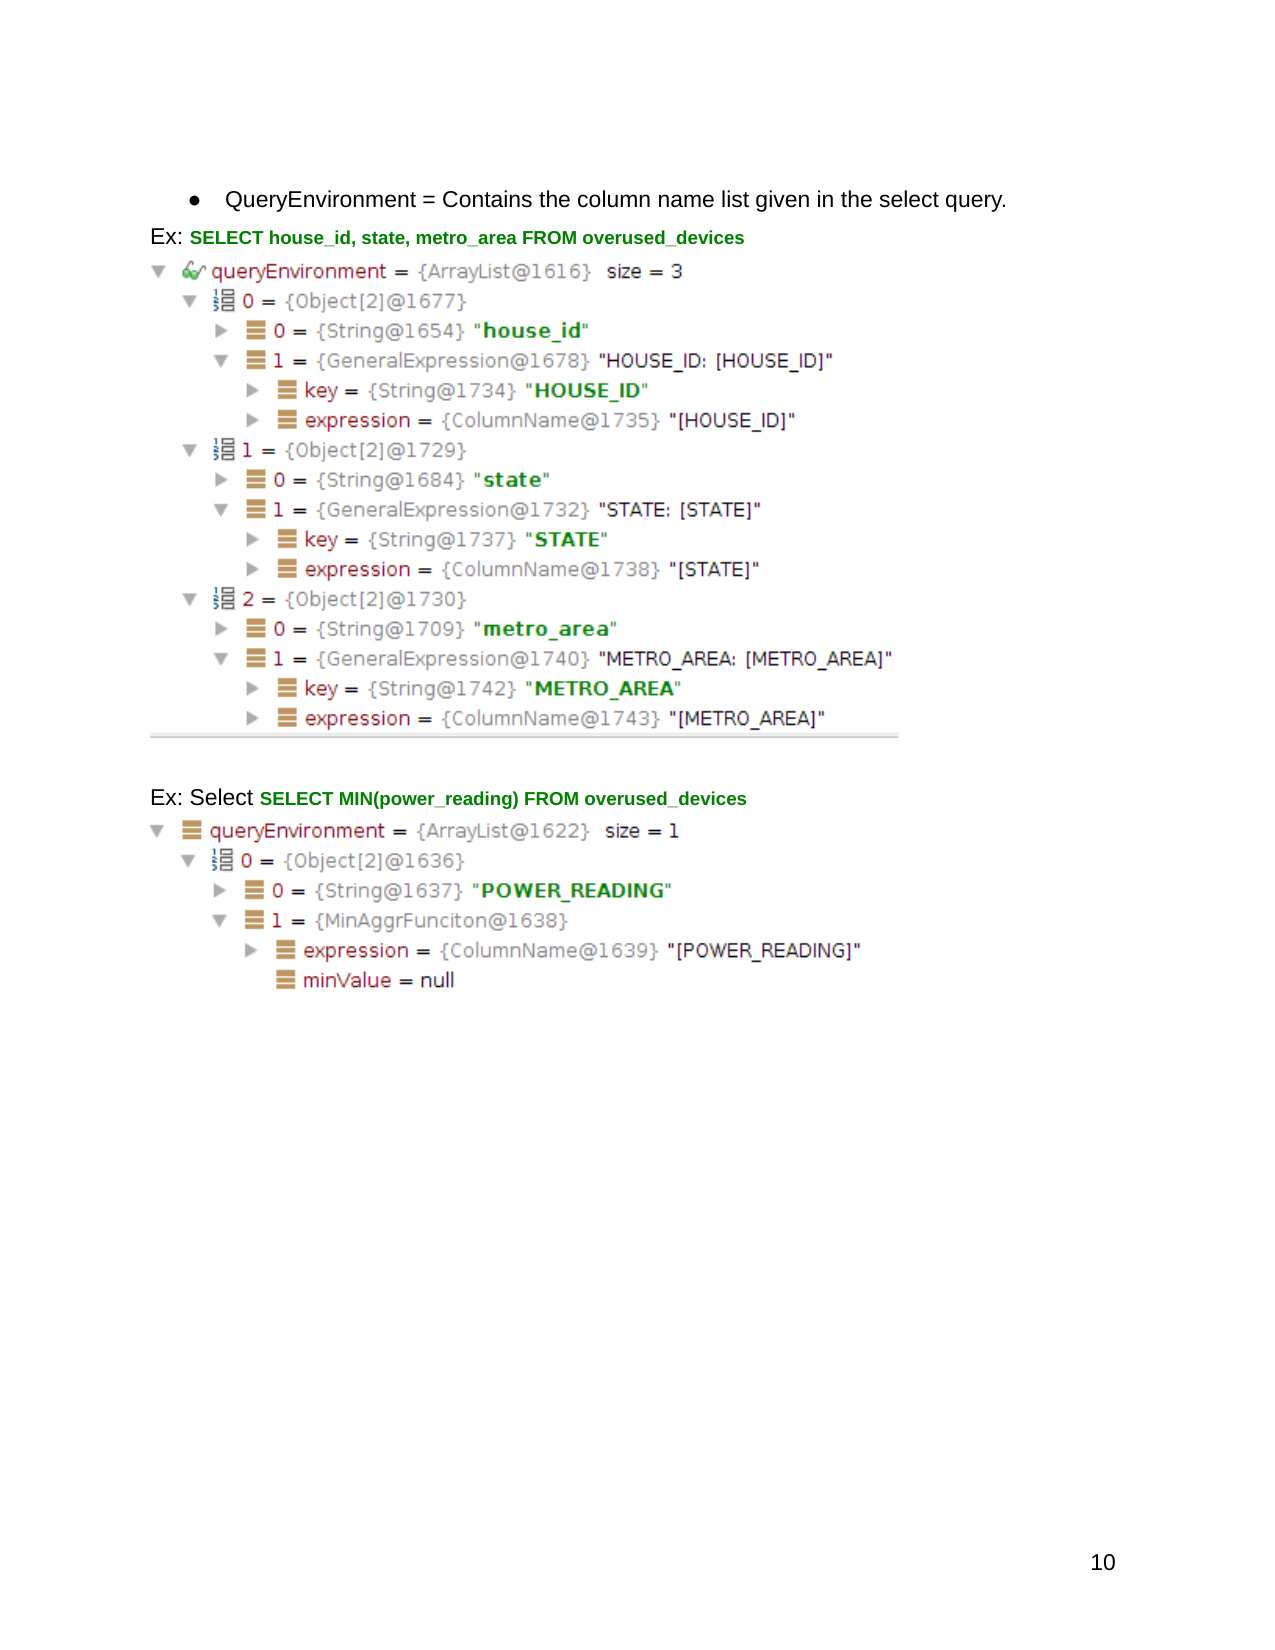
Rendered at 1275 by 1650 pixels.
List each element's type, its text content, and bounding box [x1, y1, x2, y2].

text Ex: Select SELECT MIN(power_reading) FROM overused_devices [150, 783, 1116, 810]
text Ex: SELECT house_id, state, metro_area FROM overused_devices [150, 223, 1116, 249]
list QueryEnvironment = Contains the column name list given in the select query. [187, 186, 1116, 213]
picture [150, 820, 1077, 997]
picture [150, 259, 899, 738]
